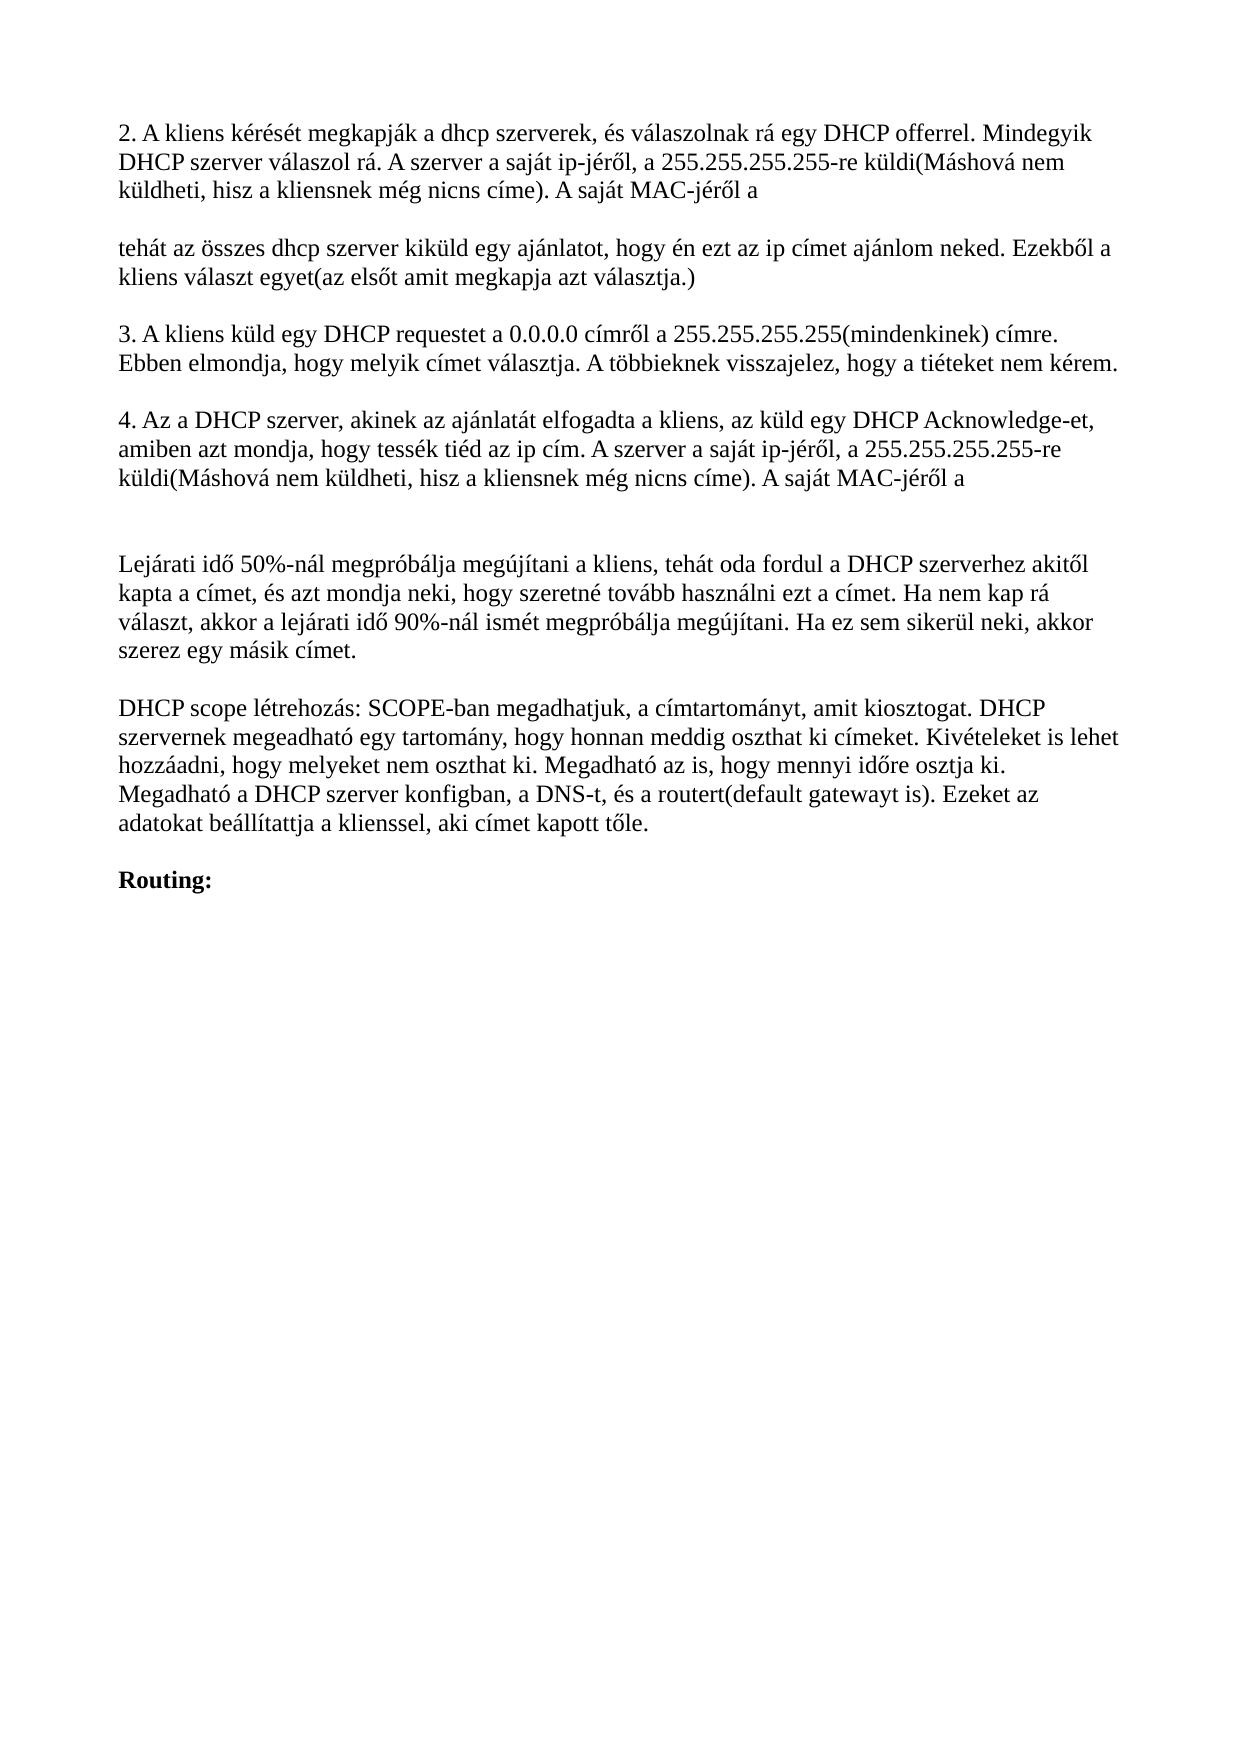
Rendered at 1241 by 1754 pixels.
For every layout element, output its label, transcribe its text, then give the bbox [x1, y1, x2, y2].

text Routing: [118, 866, 1122, 894]
text tehát az összes dhcp szerver kiküld egy ajánlatot, hogy én ezt az ip címet ajánlom neked. Ezekből a kliens választ egyet(az elsőt amit megkapja azt választja.) [118, 233, 1122, 291]
text DHCP scope létrehozás: SCOPE-ban megadhatjuk, a címtartományt, amit kiosztogat. DHCP szervernek megeadható egy tartomány, hogy honnan meddig oszthat ki címeket. Kivételeket is lehet hozzáadni, hogy melyeket nem oszthat ki. Megadható az is, hogy mennyi időre osztja ki. Megadható a DHCP szerver konfigban, a DNS-t, és a routert(default gatewayt is). Ezeket az adatokat beállítattja a klienssel, aki címet kapott tőle. [118, 693, 1122, 837]
text 3. A kliens küld egy DHCP requestet a 0.0.0.0 címről a 255.255.255.255(mindenkinek) címre. Ebben elmondja, hogy melyik címet választja. A többieknek visszajelez, hogy a tiéteket nem kérem. [118, 319, 1122, 377]
text Lejárati idő 50%-nál megpróbálja megújítani a kliens, tehát oda fordul a DHCP szerverhez akitől kapta a címet, és azt mondja neki, hogy szeretné tovább használni ezt a címet. Ha nem kap rá választ, akkor a lejárati idő 90%-nál ismét megpróbálja megújítani. Ha ez sem sikerül neki, akkor szerez egy másik címet. [118, 549, 1122, 664]
text 4. Az a DHCP szerver, akinek az ajánlatát elfogadta a kliens, az küld egy DHCP Acknowledge-et, amiben azt mondja, hogy tessék tiéd az ip cím. A szerver a saját ip-jéről, a 255.255.255.255-re küldi(Máshová nem küldheti, hisz a kliensnek még nicns címe). A saját MAC-jéről a [118, 406, 1122, 492]
text 2. A kliens kérését megkapják a dhcp szerverek, és válaszolnak rá egy DHCP offerrel. Mindegyik DHCP szerver válaszol rá. A szerver a saját ip-jéről, a 255.255.255.255-re küldi(Máshová nem küldheti, hisz a kliensnek még nicns címe). A saját MAC-jéről a [118, 118, 1122, 204]
